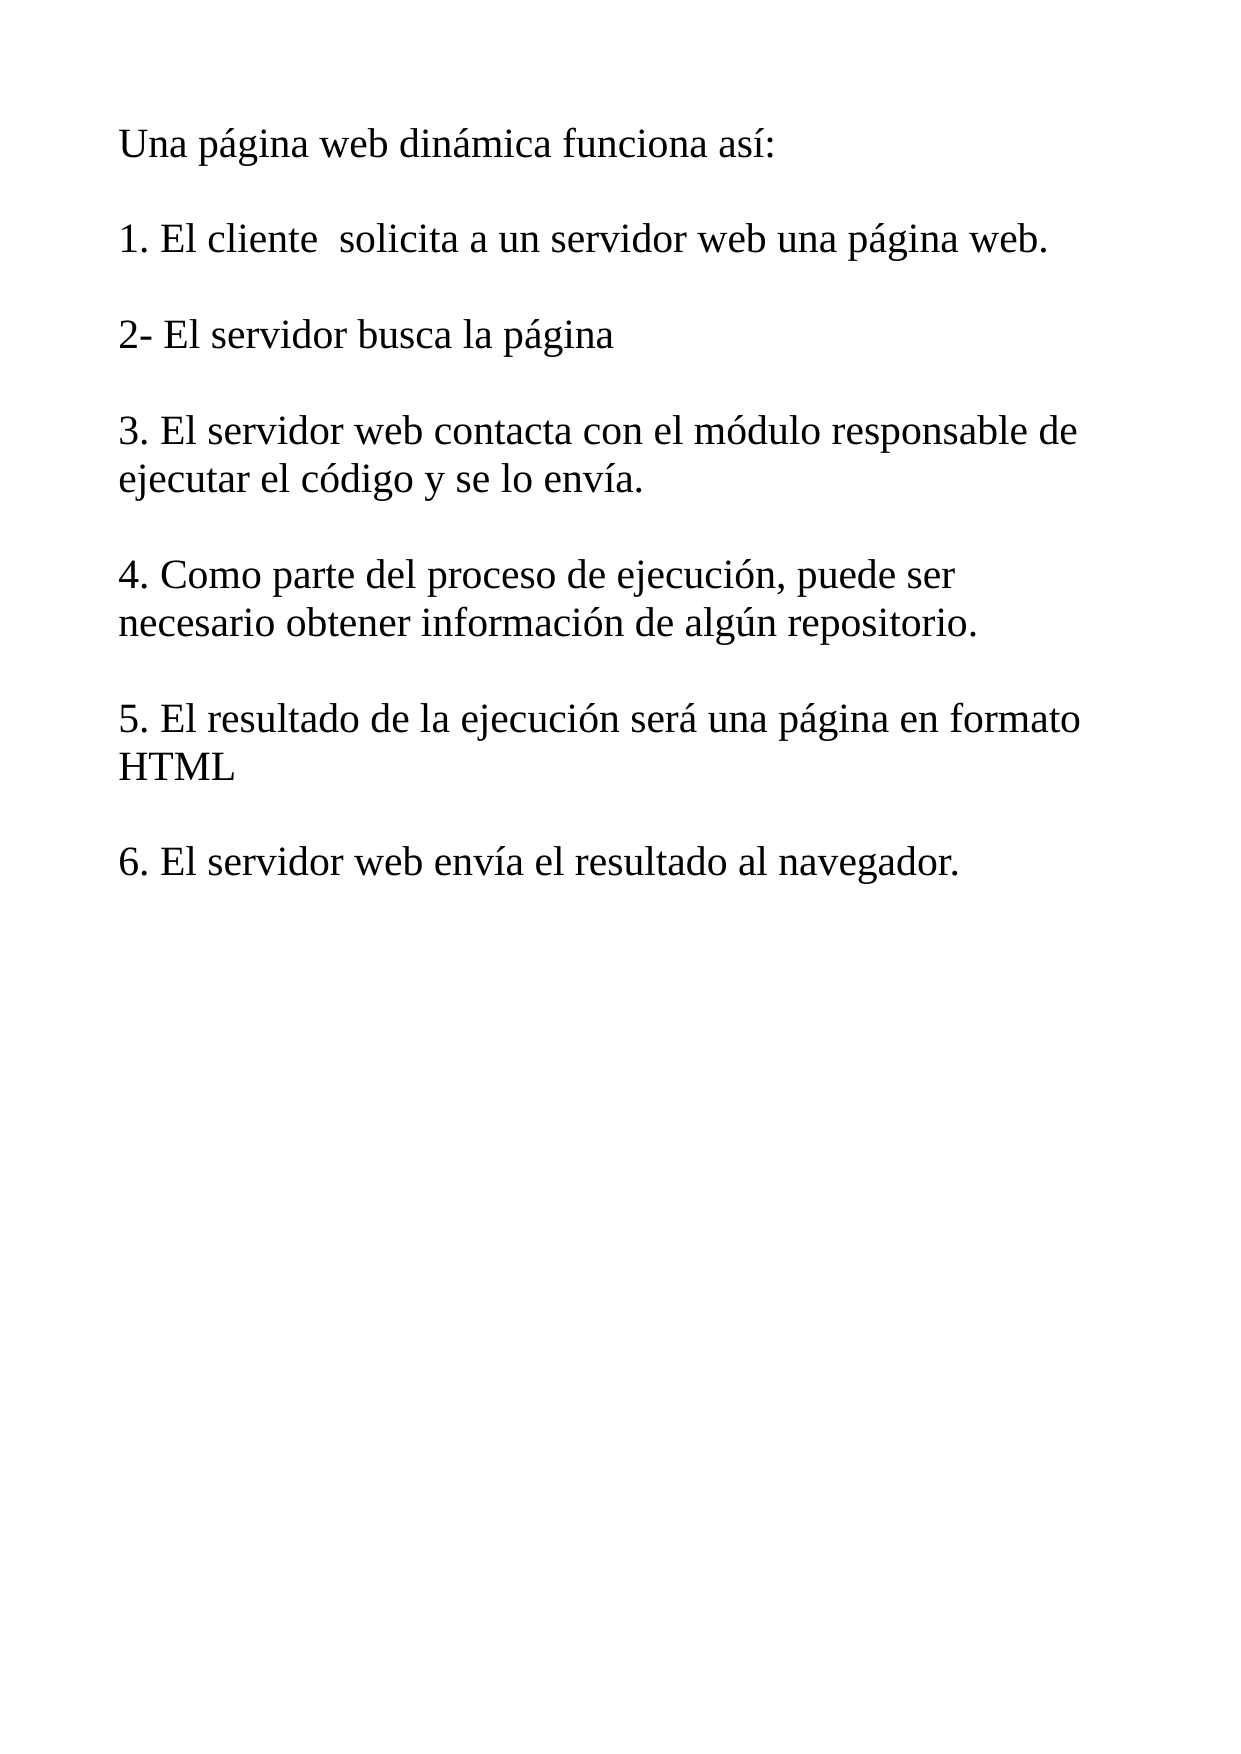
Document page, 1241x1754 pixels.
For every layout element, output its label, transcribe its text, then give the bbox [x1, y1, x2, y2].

text 5. El resultado de la ejecución será una página en formato HTML [118, 693, 1122, 789]
text 4. Como parte del proceso de ejecución, puede ser necesario obtener información de algún repositorio. [118, 549, 1122, 645]
text 2- El servidor busca la página [118, 310, 1122, 358]
text 6. El servidor web envía el resultado al navegador. [118, 837, 1122, 885]
text 3. El servidor web contacta con el módulo responsable de ejecutar el código y se lo envía. [118, 406, 1122, 501]
text 1. El cliente solicita a un servidor web una página web. [118, 214, 1122, 262]
text Una página web dinámica funciona así: [118, 118, 1122, 166]
